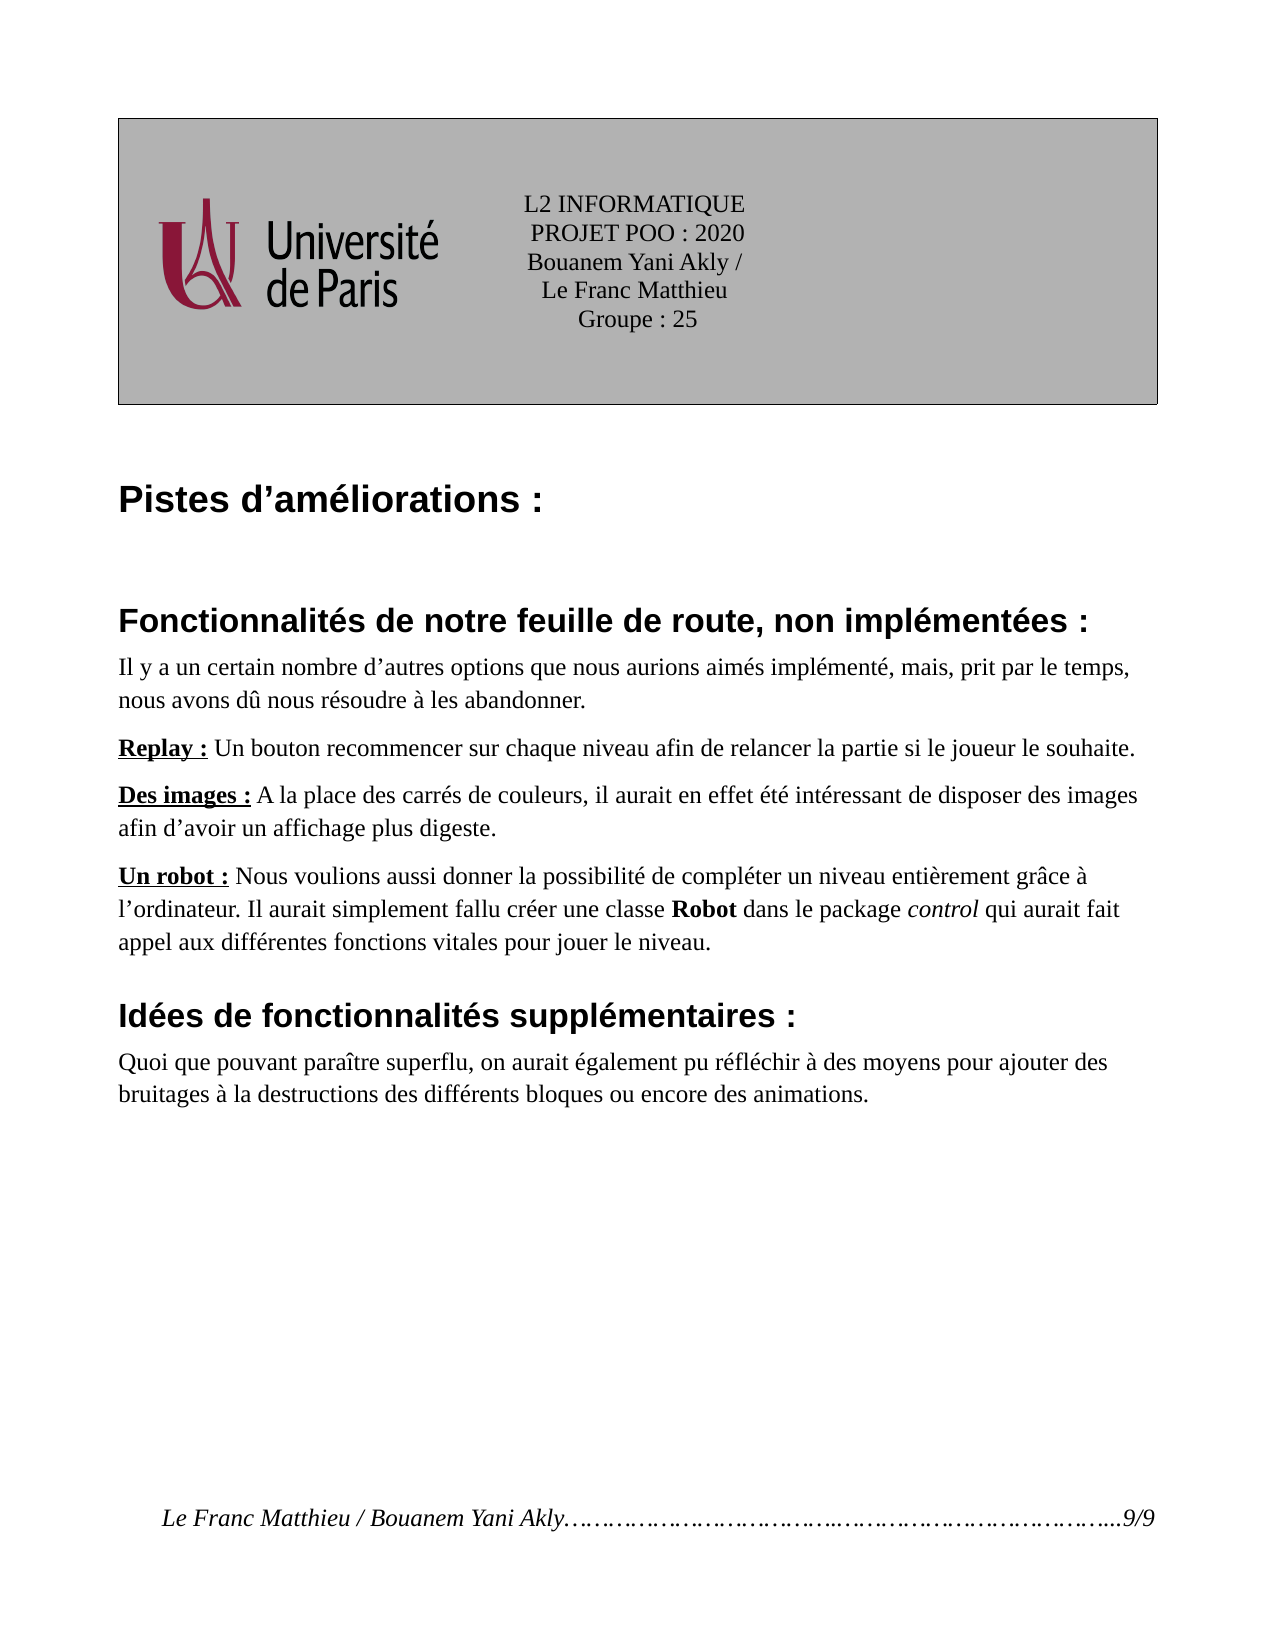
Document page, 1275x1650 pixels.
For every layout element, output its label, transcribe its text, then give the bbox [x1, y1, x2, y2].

subtitle Idées de fonctionnalités supplémentaires : [118, 995, 1157, 1034]
subtitle Pistes d’améliorations : [118, 476, 1157, 520]
picture [137, 173, 462, 341]
text Il y a un certain nombre d’autres options que nous aurions aimés implémenté, mais, prit par le temps, nous avons dû nous résoudre à les abandonner. [118, 652, 1157, 714]
text Replay : Un bouton recommencer sur chaque niveau afin de relancer la partie si le joueur le souhaite. [118, 733, 1157, 761]
text Des images : A la place des carrés de couleurs, il aurait en effet été intéressant de disposer des images afin d’avoir un affichage plus digeste. [118, 780, 1157, 842]
text Quoi que pouvant paraître superflu, on aurait également pu réfléchir à des moyens pour ajouter des bruitages à la destructions des différents bloques ou encore des animations. [118, 1047, 1157, 1108]
subtitle Fonctionnalités de notre feuille de route, non implémentées : [118, 601, 1157, 639]
text Un robot : Nous voulions aussi donner la possibilité de compléter un niveau entièrement grâce à l’ordinateur. Il aurait simplement fallu créer une classe Robot dans le package control qui aurait fait appel aux différentes fonctions vitales pour jouer le niveau. [118, 861, 1157, 956]
